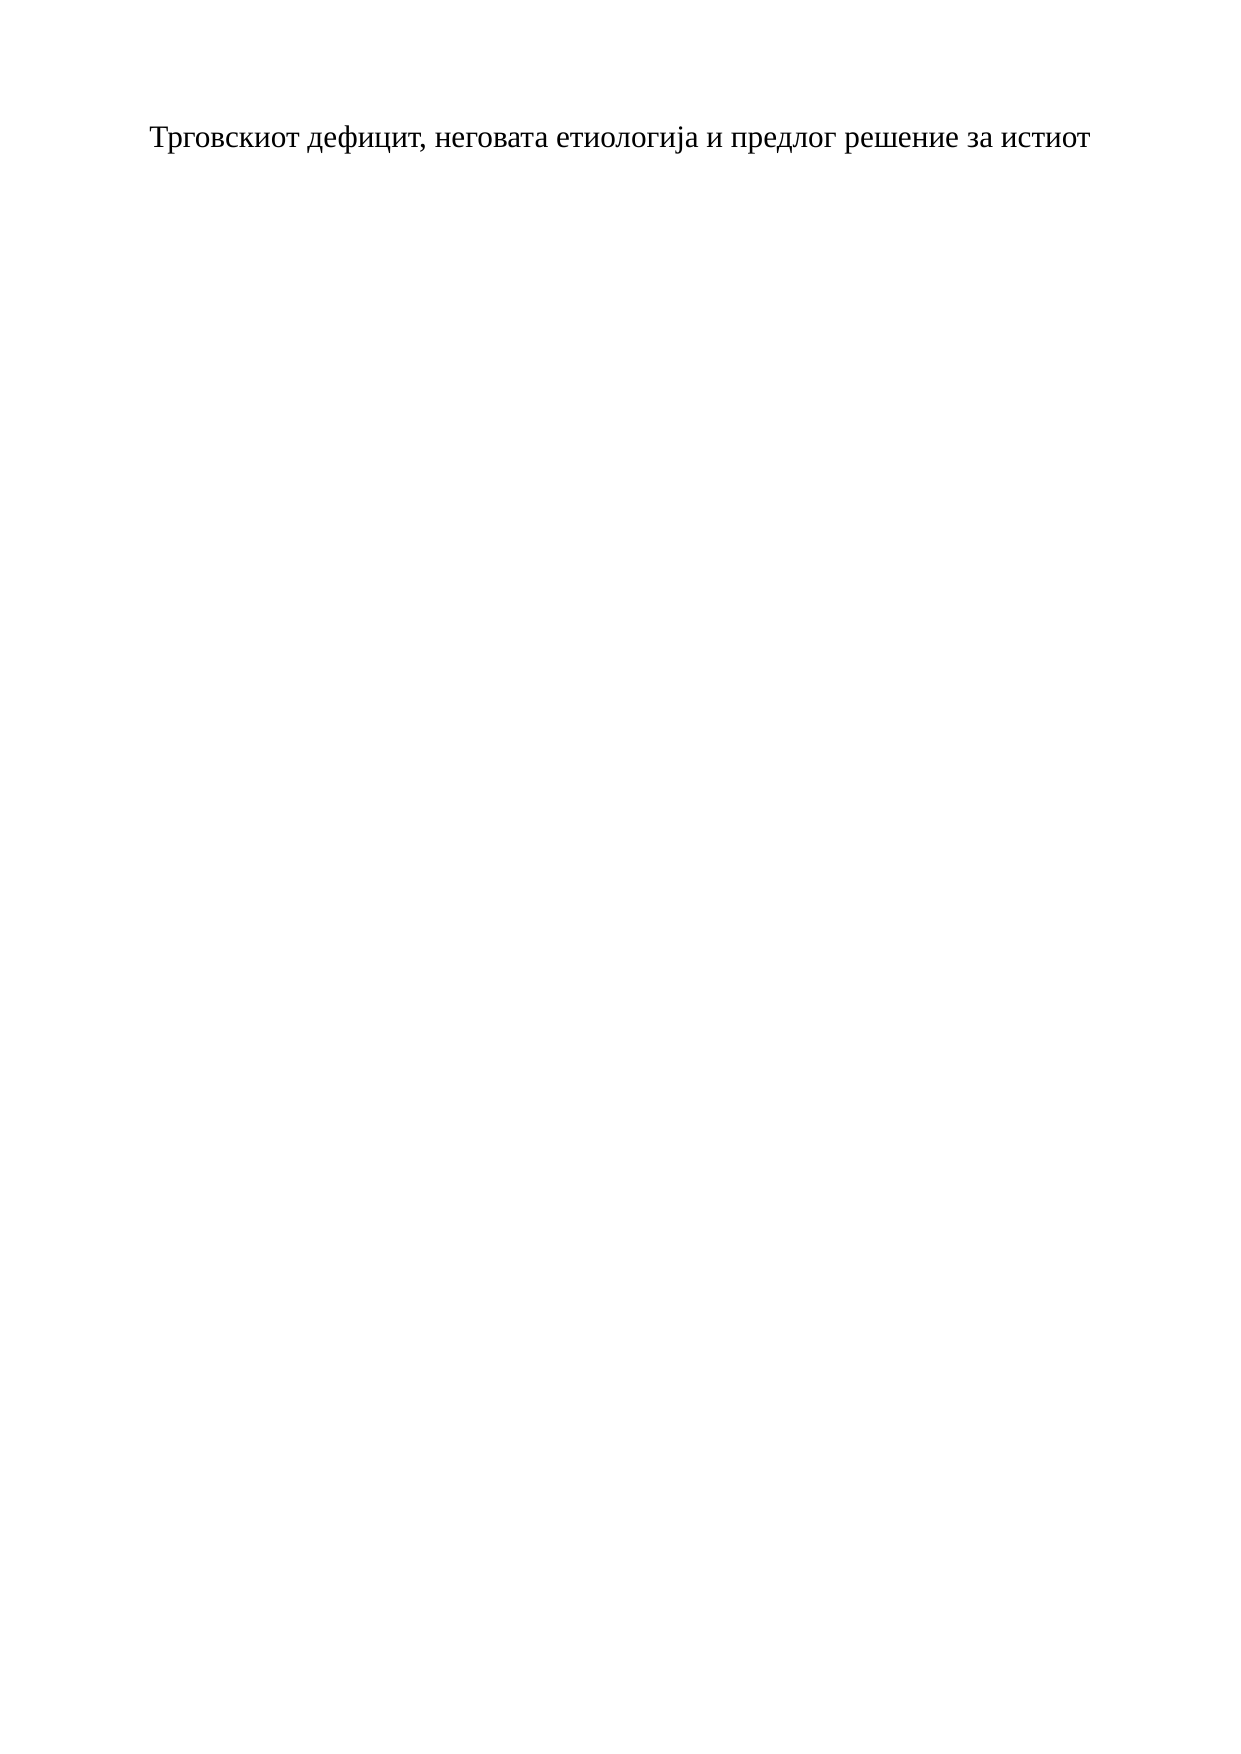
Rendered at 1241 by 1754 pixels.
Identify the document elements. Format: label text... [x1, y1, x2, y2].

text Трговскиот дефицит, неговата етиологија и предлог решение за истиот [118, 118, 1122, 154]
